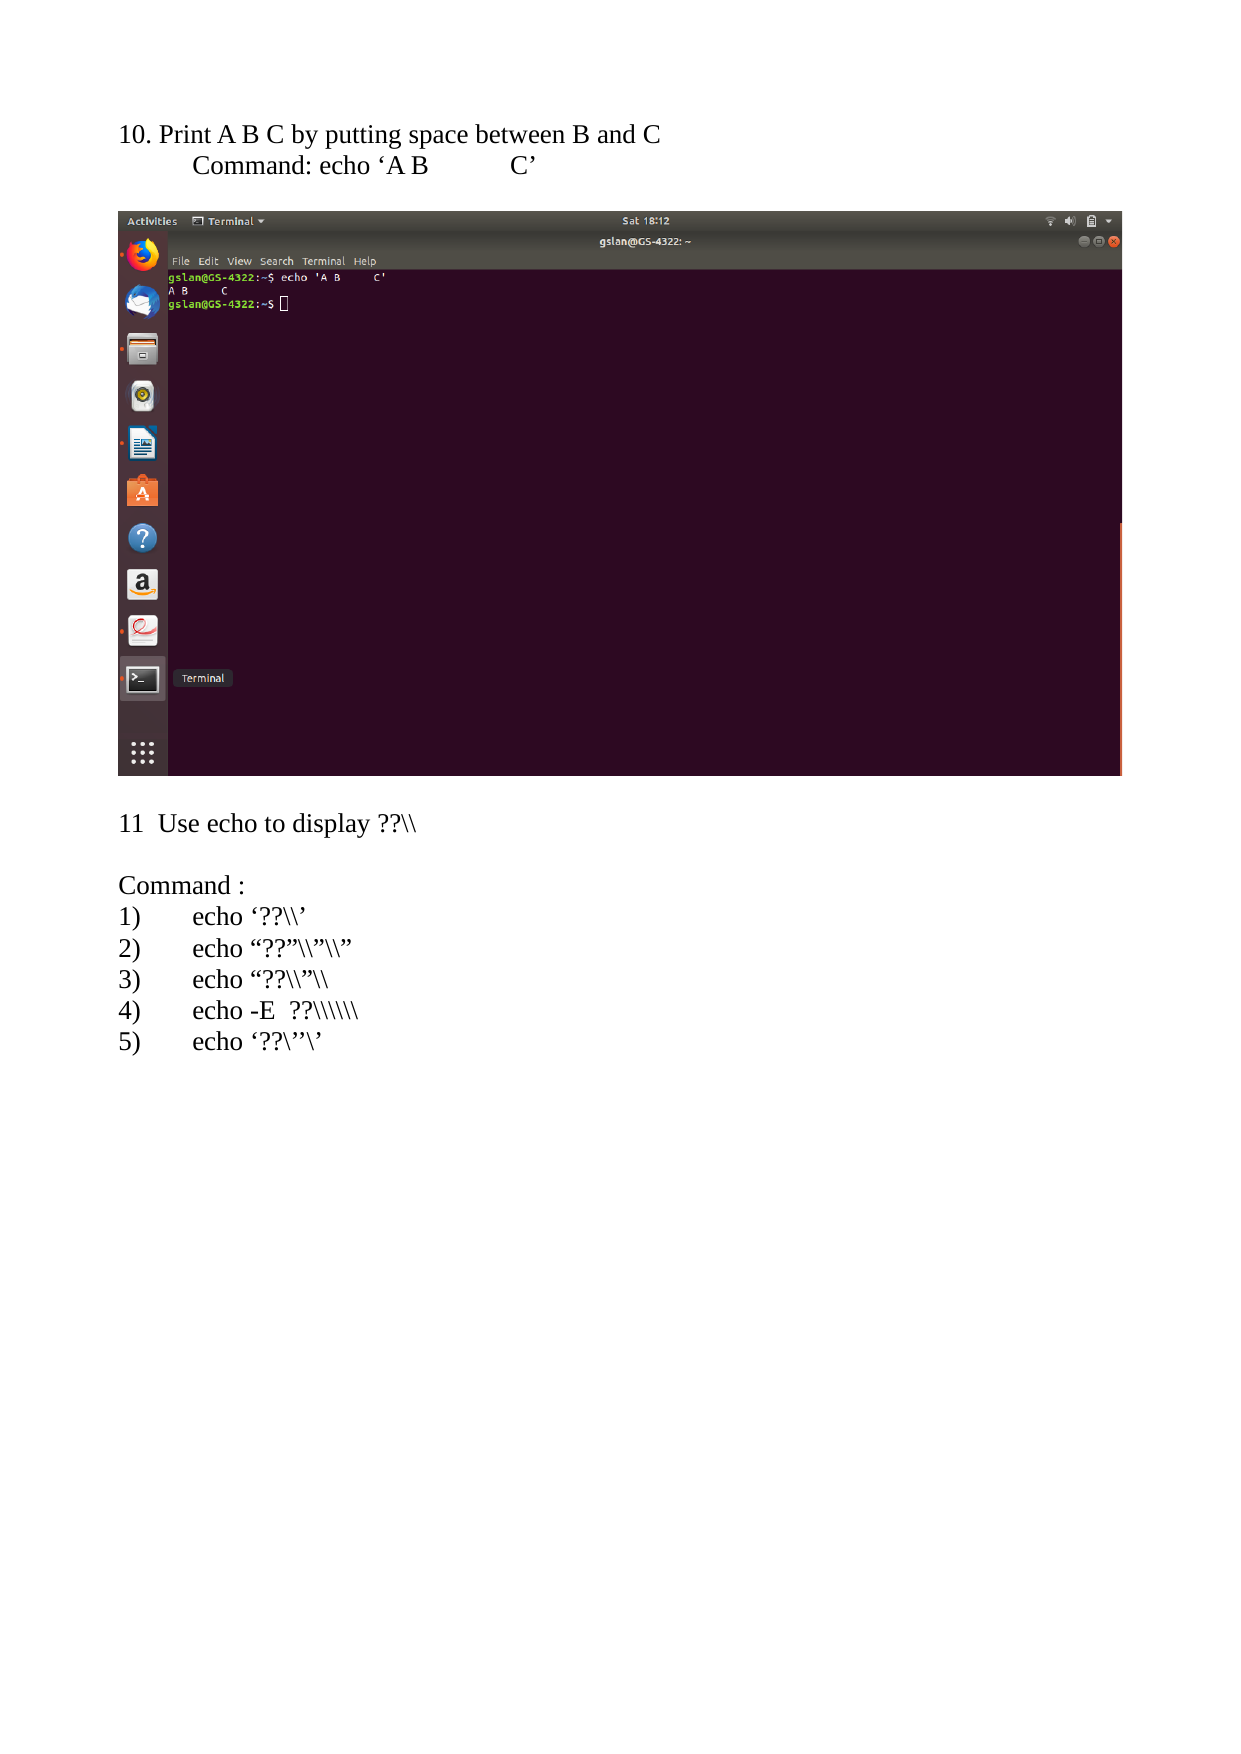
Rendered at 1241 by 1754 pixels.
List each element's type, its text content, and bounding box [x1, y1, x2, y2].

text 1) echo ‘??\\’ [118, 901, 1122, 932]
text 3) echo “??\\”\\ [118, 963, 1122, 994]
text 11 Use echo to display ??\\ [118, 807, 1122, 838]
text 10. Print A B C by putting space between B and C [118, 118, 1122, 149]
text Command: echo ‘A B C’ [118, 149, 1122, 180]
text 4) echo -E ??\\\\\\ [118, 994, 1122, 1025]
picture [118, 211, 1123, 776]
text 2) echo “??”\\”\\” [118, 932, 1122, 963]
text 5) echo ‘??\’’\’ [118, 1025, 1122, 1056]
text Command : [118, 869, 1122, 901]
